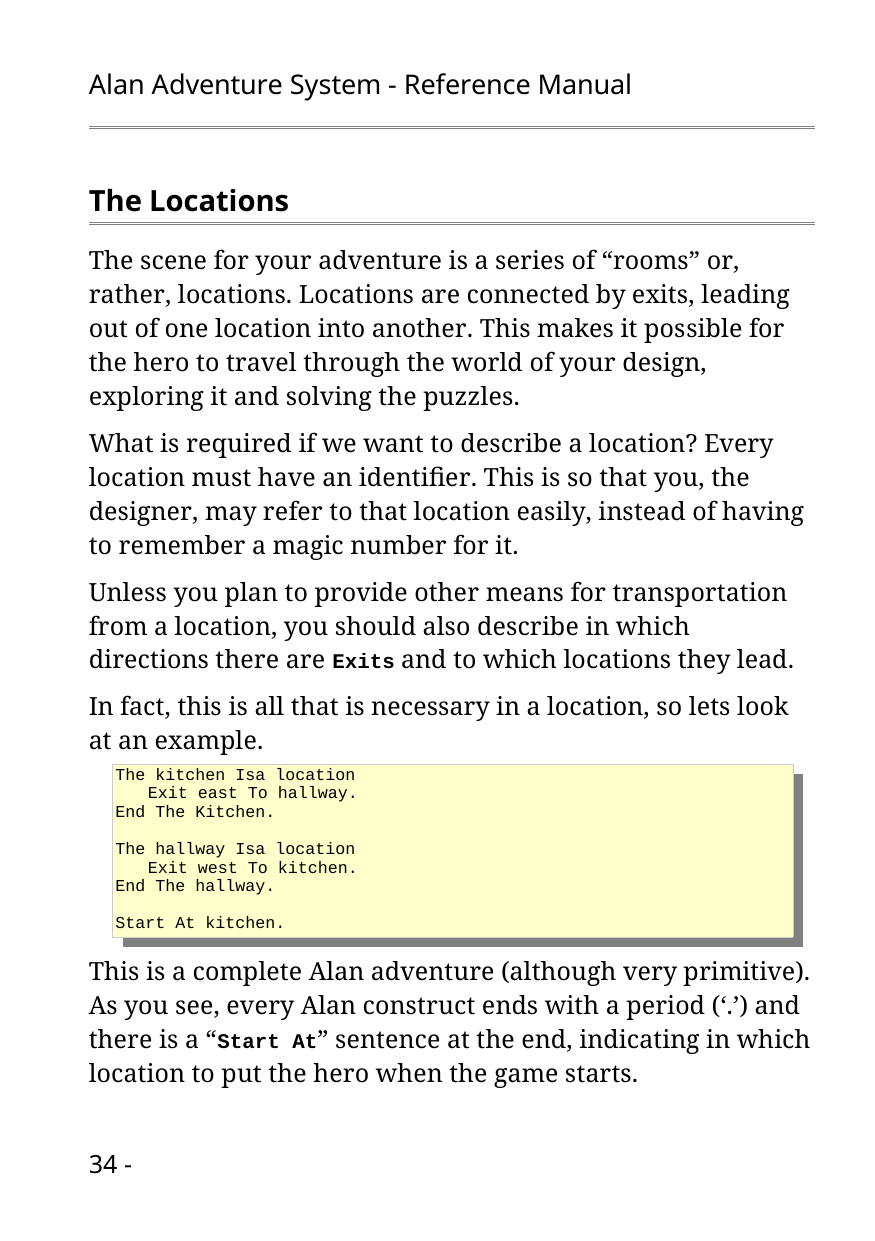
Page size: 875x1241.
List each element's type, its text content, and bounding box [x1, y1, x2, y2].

text This is a complete Alan adventure (although very primitive). As you see, eve­ry Alan construct ends with a period (‘.’) and there is a “Start At” sentence at the end, indicating in which location to put the hero when the game starts. [88, 954, 815, 1089]
text In fact, this is all that is necessary in a location, so lets look at an example. [88, 689, 815, 757]
text The scene for your adventure is a series of “rooms” or, rather, locations. Locations are connected by exits, leading out of one location into another. This makes it pos­sible for the hero to travel through the world of your design, exploring it and solving the puzzles. [88, 243, 815, 413]
text What is required if we want to describe a location? Every location must have an identifier. This is so that you, the designer, may refer to that location easily, instead of having to remember a magic number for it. [88, 426, 815, 562]
subtitle The Locations [88, 180, 815, 224]
text Start At kitchen. [113, 893, 793, 937]
text Unless you plan to provide other means for transportation from a location, you should also describe in which directions there are Exits and to which locations they lead. [88, 574, 815, 676]
text The kitchen Isa location Exit east To hallway. End The Kitchen. The hallway Isa location Exit west To kitchen. End The hallway. [113, 765, 793, 893]
